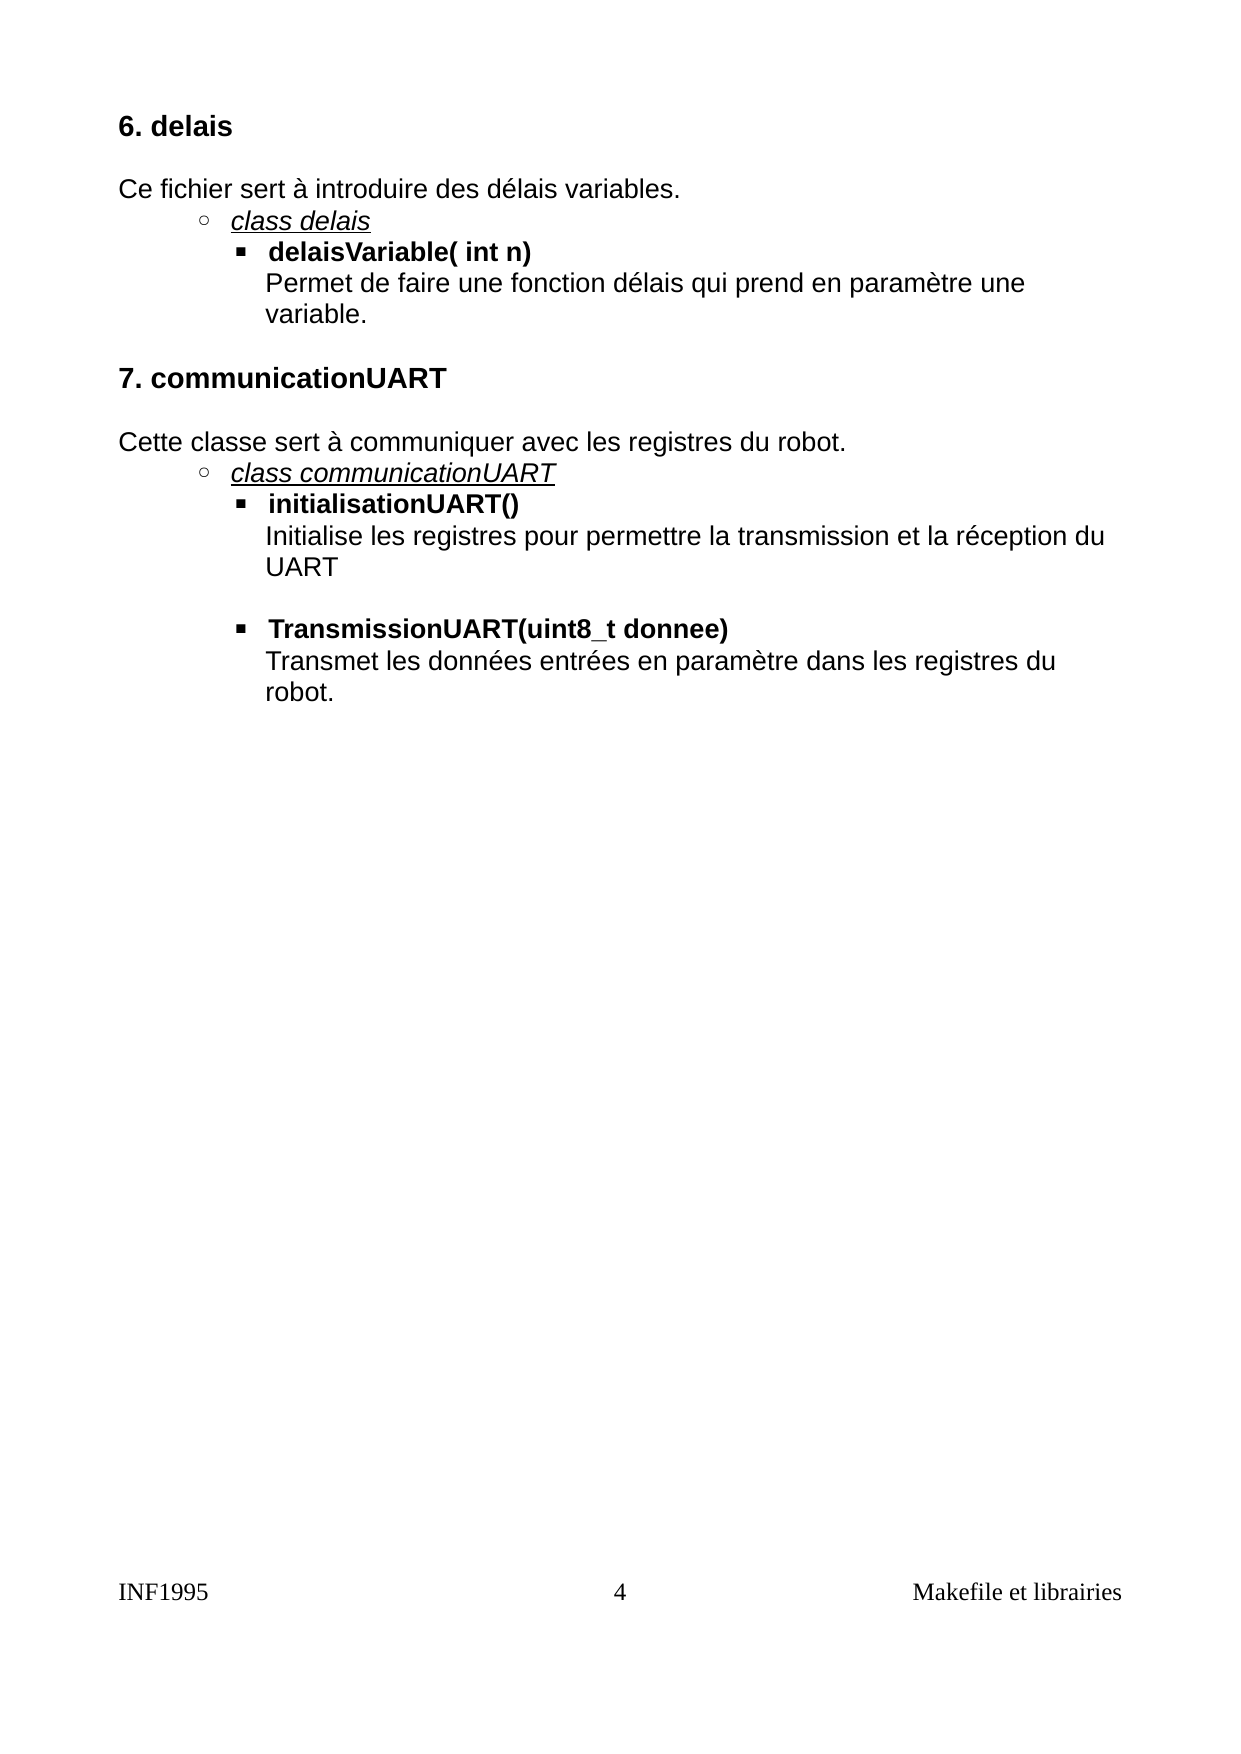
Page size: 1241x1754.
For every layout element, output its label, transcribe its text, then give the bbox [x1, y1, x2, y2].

text Permet de faire une fonction délais qui prend en paramètre une variable. [265, 267, 1122, 330]
list class delais [193, 204, 1122, 236]
list TransmissionUART(uint8_t donnee) [231, 613, 1122, 645]
text Ce fichier sert à introduire des délais variables. [118, 173, 1122, 204]
text Initialise les registres pour permettre la transmission et la réception du UART [265, 520, 1122, 582]
list delaisVariable( int n) [231, 236, 1122, 267]
list class communicationUART [193, 457, 1122, 488]
text Cette classe sert à communiquer avec les registres du robot. [118, 426, 1122, 457]
text Transmet les données entrées en paramètre dans les registres du robot. [265, 645, 1122, 707]
text 7. communicationUART [118, 361, 1122, 394]
text 6. delais [118, 108, 1122, 142]
list initialisationUART() [231, 488, 1122, 520]
